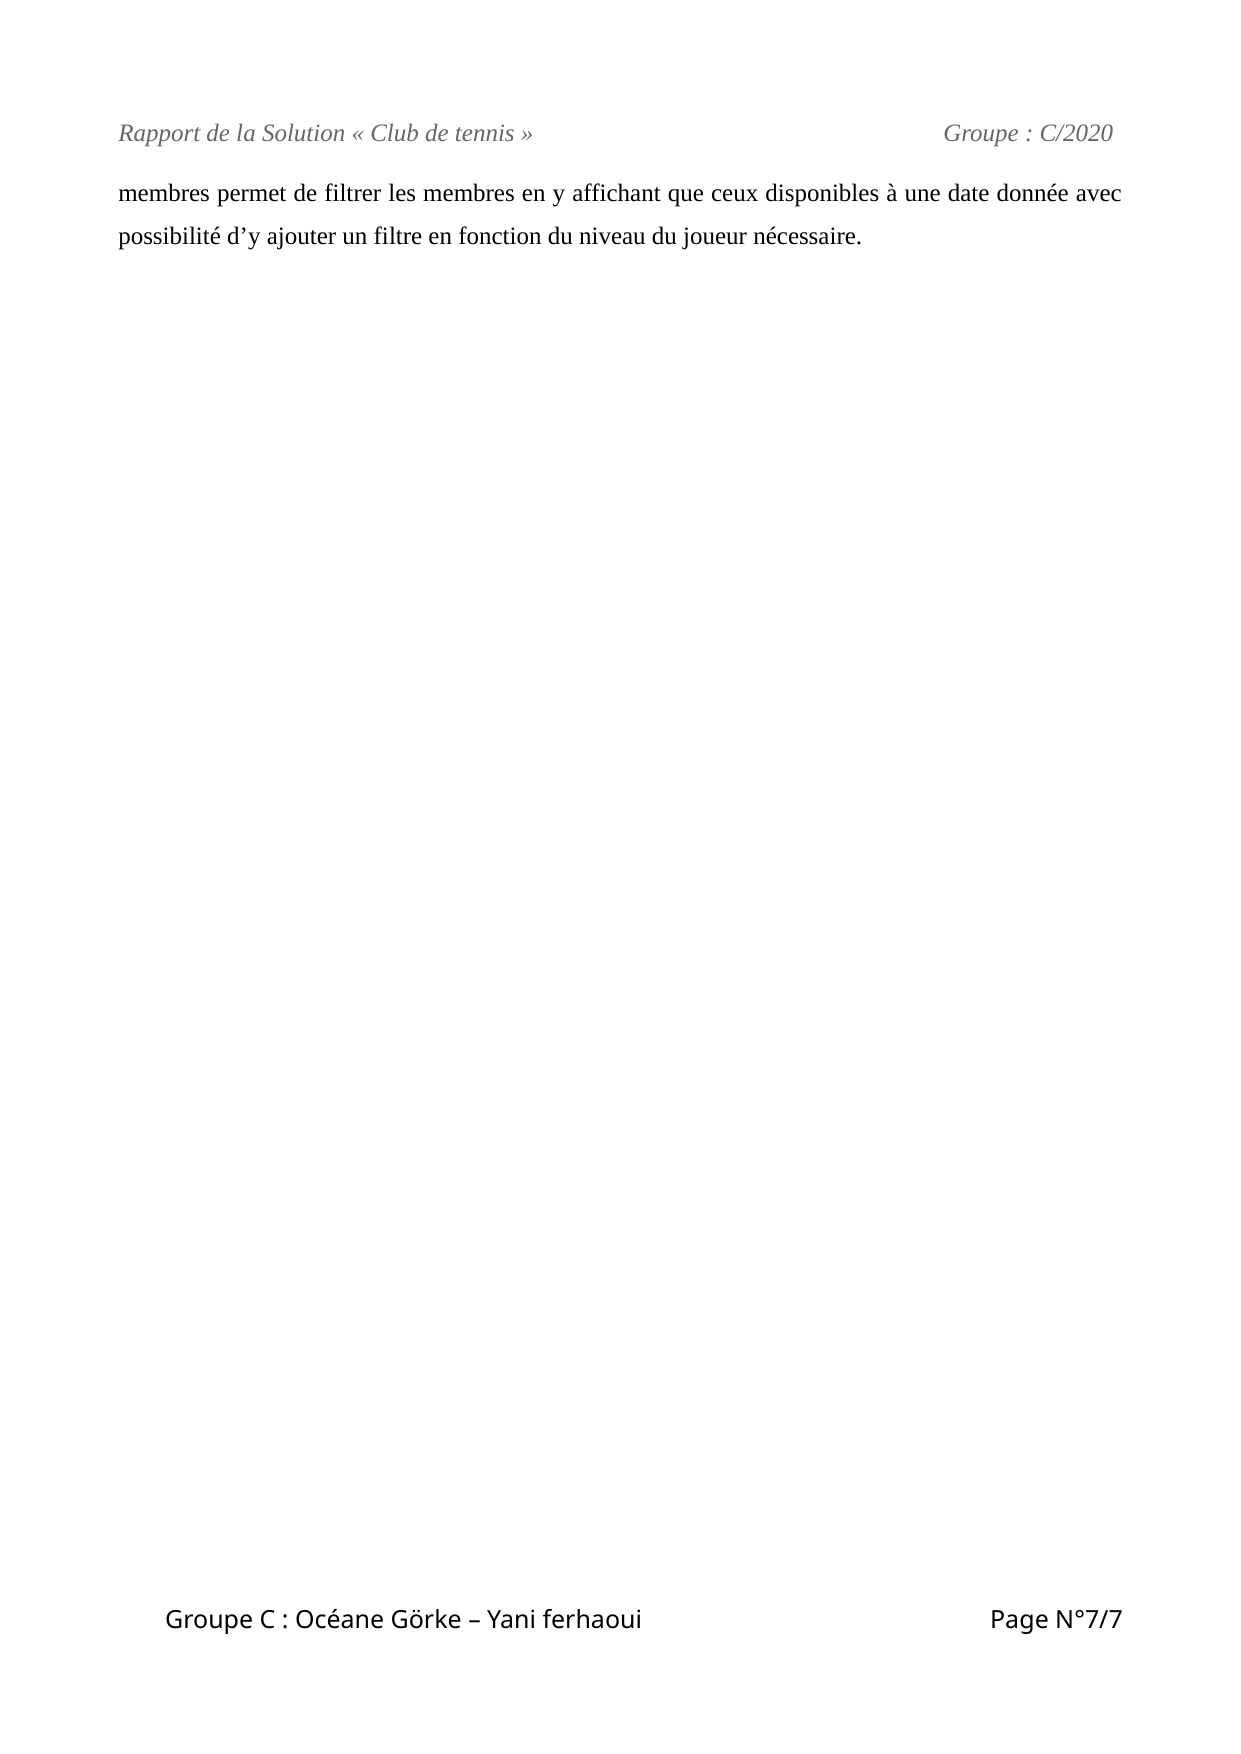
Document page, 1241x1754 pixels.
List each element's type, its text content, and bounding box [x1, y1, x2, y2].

text membres permet de filtrer les membres en y affichant que ceux disponibles à une date donnée avec possibilité d’y ajouter un filtre en fonction du niveau du joueur nécessaire. [118, 178, 1122, 250]
